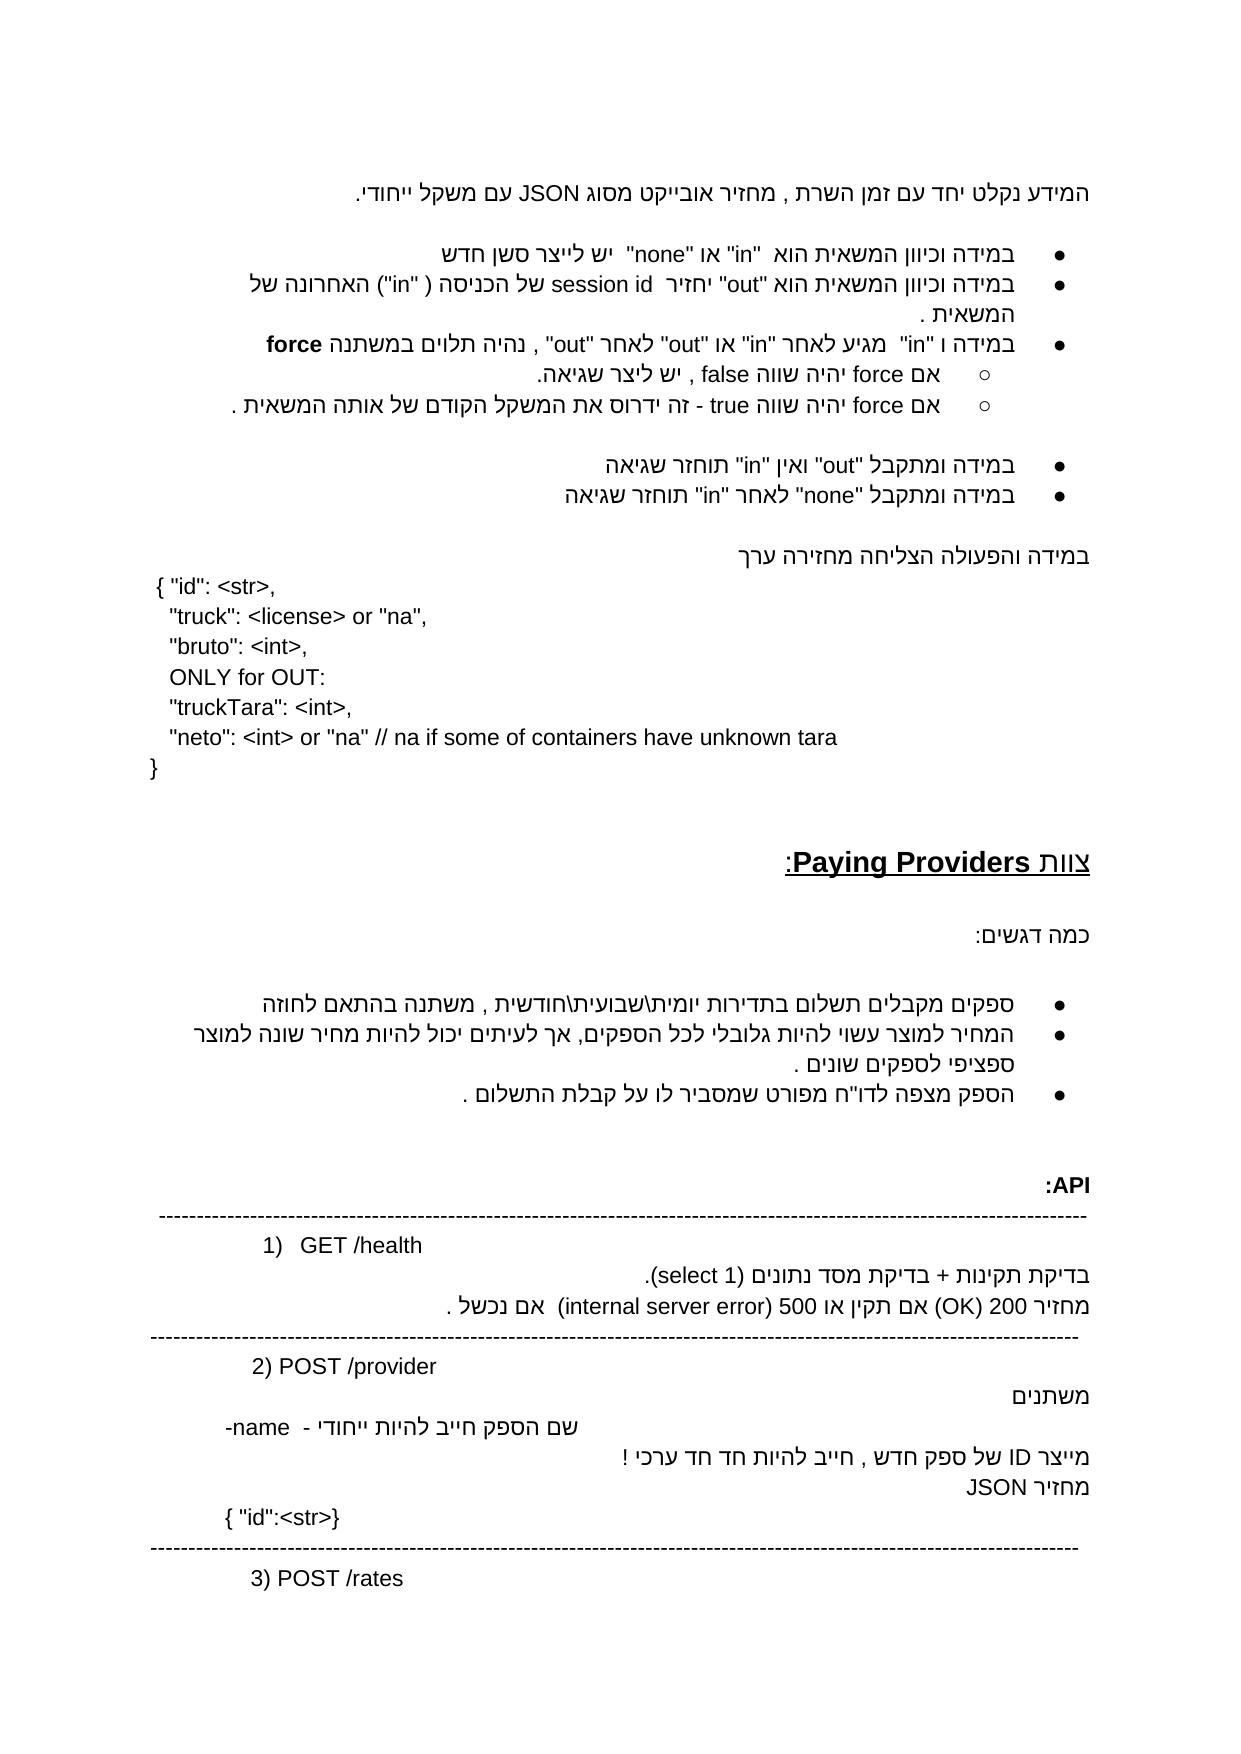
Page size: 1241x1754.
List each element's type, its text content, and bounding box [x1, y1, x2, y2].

list במידה וכיוון המשאית הוא "in" או "none" יש לייצר סשן חדש [150, 241, 1053, 267]
list אם force יהיה שווה true - זה ידרוס את המשקל הקודם של אותה המשאית . [150, 392, 978, 418]
text -name - שם הספק חייב להיות ייחודי [150, 1413, 1090, 1440]
text מחזיר 200 (OK) אם תקין או 500 (internal server error) אם נכשל . [150, 1293, 1090, 1319]
text ONLY for OUT: [150, 663, 1090, 690]
text המידע נקלט יחד עם זמן השרת , מחזיר אובייקט מסוג JSON עם משקל ייחודי. [150, 180, 1090, 207]
text 2) POST /provider [150, 1353, 1090, 1379]
text "bruto": <int>, [150, 633, 1090, 660]
text { "id":<str>} [150, 1504, 1090, 1531]
text בדיקת תקינות + בדיקת מסד נתונים (select 1). [150, 1262, 1090, 1289]
list הספק מצפה לדו"ח מפורט שמסביר לו על קבלת התשלום . [150, 1081, 1053, 1108]
text -------------------------------------------------------------------------------------------------------------------------- [150, 1202, 1090, 1228]
text "truckTara": <int>, [150, 694, 1090, 720]
list במידה ומתקבל "out" ואין "in" תוחזר שגיאה [150, 452, 1053, 478]
list במידה ו "in" מגיע לאחר "in" או "out" לאחר "out" , נהיה תלוים במשתנה force [150, 331, 1053, 358]
list GET /health [262, 1232, 1090, 1259]
text { [150, 754, 1090, 811]
list המחיר למוצר עשוי להיות גלובלי לכל הספקים, אך לעיתים יכול להיות מחיר שונה למוצר ספציפי לספקים שונים . [150, 1021, 1053, 1077]
text :API [150, 1172, 1090, 1198]
text במידה והפעולה הצליחה מחזירה ערך [150, 543, 1090, 569]
text צוות Paying Providers: [150, 845, 1090, 878]
text -------------------------------------------------------------------------------------------------------------------------- [150, 1323, 1090, 1349]
list אם force יהיה שווה false , יש ליצר שגיאה. [150, 361, 978, 388]
text { "id": <str>, [150, 573, 1090, 599]
text מייצר ID של ספק חדש , חייב להיות חד חד ערכי ! [150, 1444, 1090, 1470]
text 3) POST /rates [150, 1564, 1090, 1591]
list במידה וכיוון המשאית הוא "out" יחזיר session id של הכניסה ( "in") האחרונה של המשאית . [150, 271, 1053, 327]
text "neto": <int> or "na" // na if some of containers have unknown tara [150, 724, 1090, 750]
text משתנים [150, 1383, 1090, 1410]
text מחזיר JSON [150, 1474, 1090, 1500]
list במידה ומתקבל "none" לאחר "in" תוחזר שגיאה [150, 482, 1053, 509]
list ספקים מקבלים תשלום בתדירות יומית\שבועית\חודשית , משתנה בהתאם לחוזה [150, 991, 1053, 1017]
text כמה דגשים: [150, 922, 1090, 948]
text -------------------------------------------------------------------------------------------------------------------------- [150, 1534, 1090, 1561]
text "truck": <license> or "na", [150, 603, 1090, 629]
